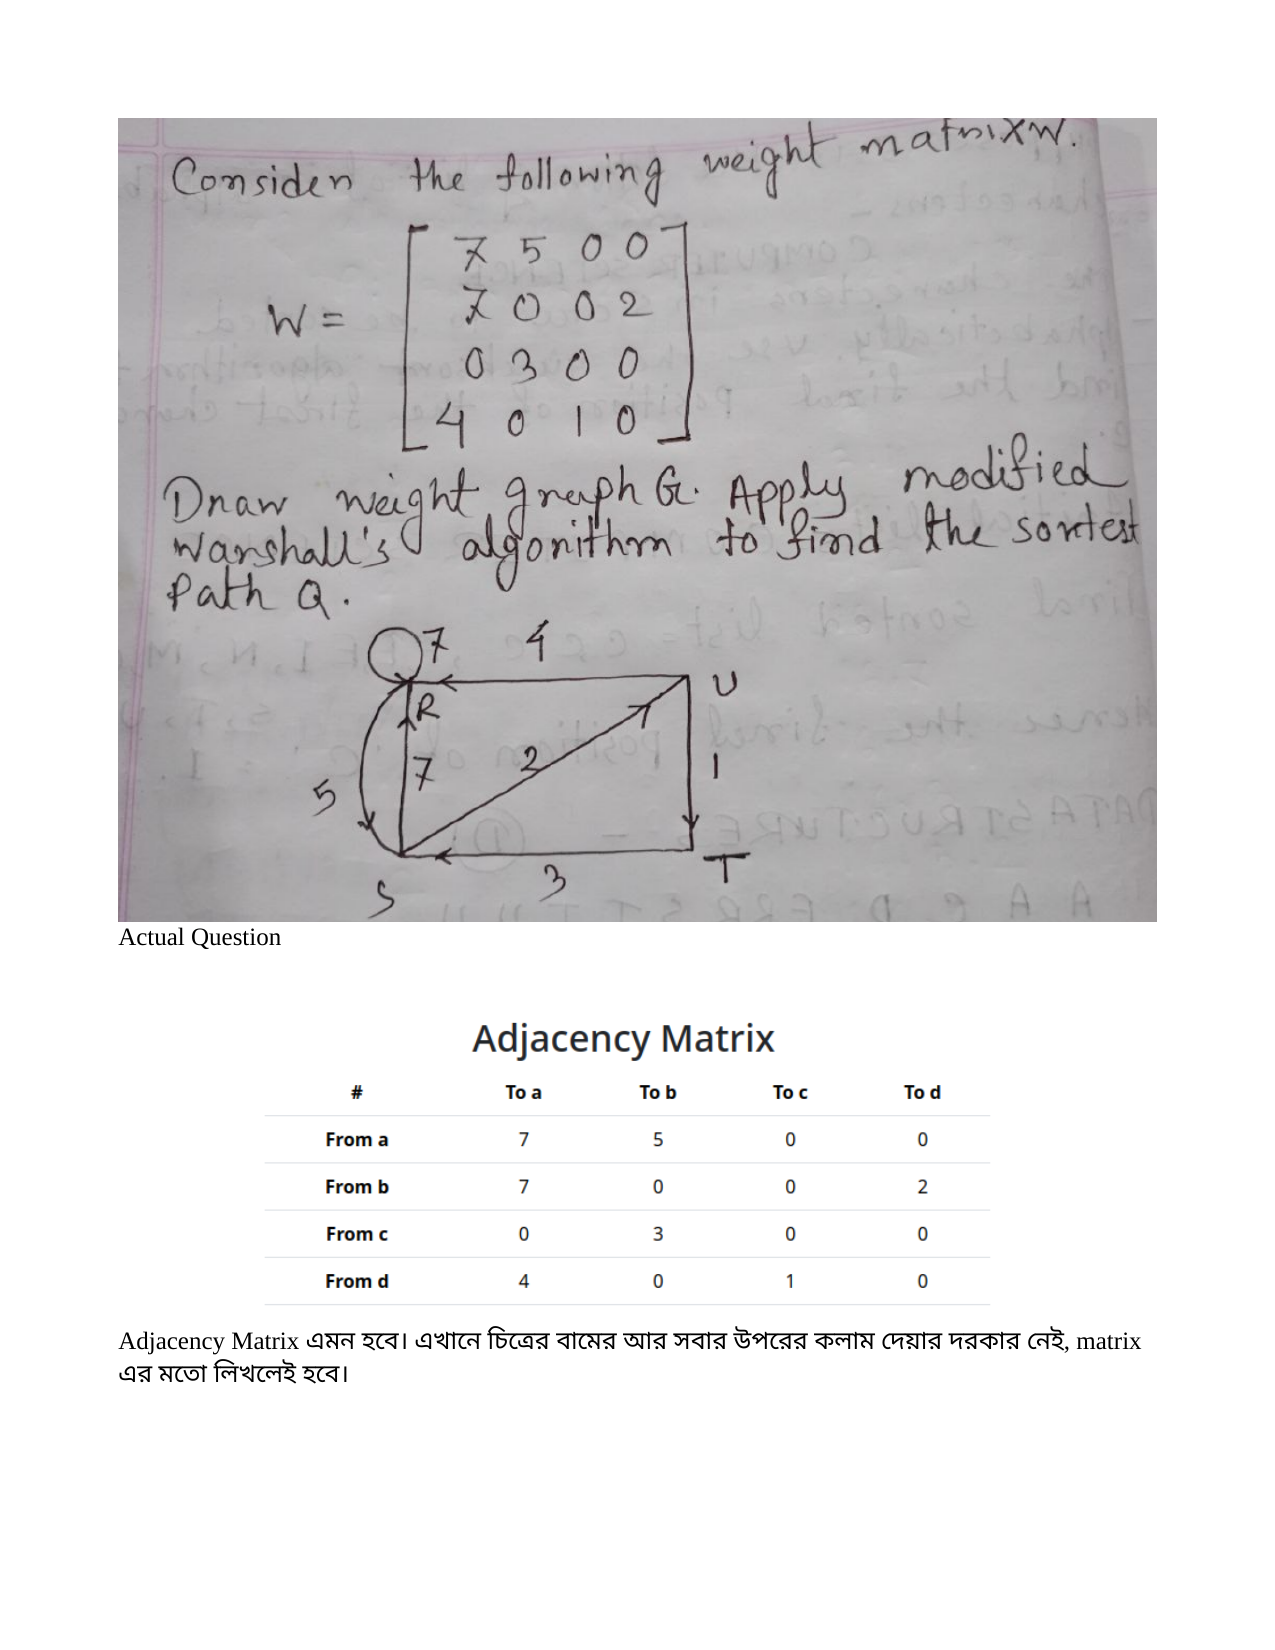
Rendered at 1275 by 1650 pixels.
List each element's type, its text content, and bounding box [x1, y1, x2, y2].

picture [264, 1008, 1011, 1326]
text Adjacency Matrix এমন হবে। এখানে চিত্রের বামের আর সবার উপরের কলাম দেয়ার দরকার নেই, matrix এর মতো লিখলেই হবে। [118, 979, 1157, 1392]
text Actual Question [118, 922, 1157, 951]
picture [118, 118, 1157, 922]
